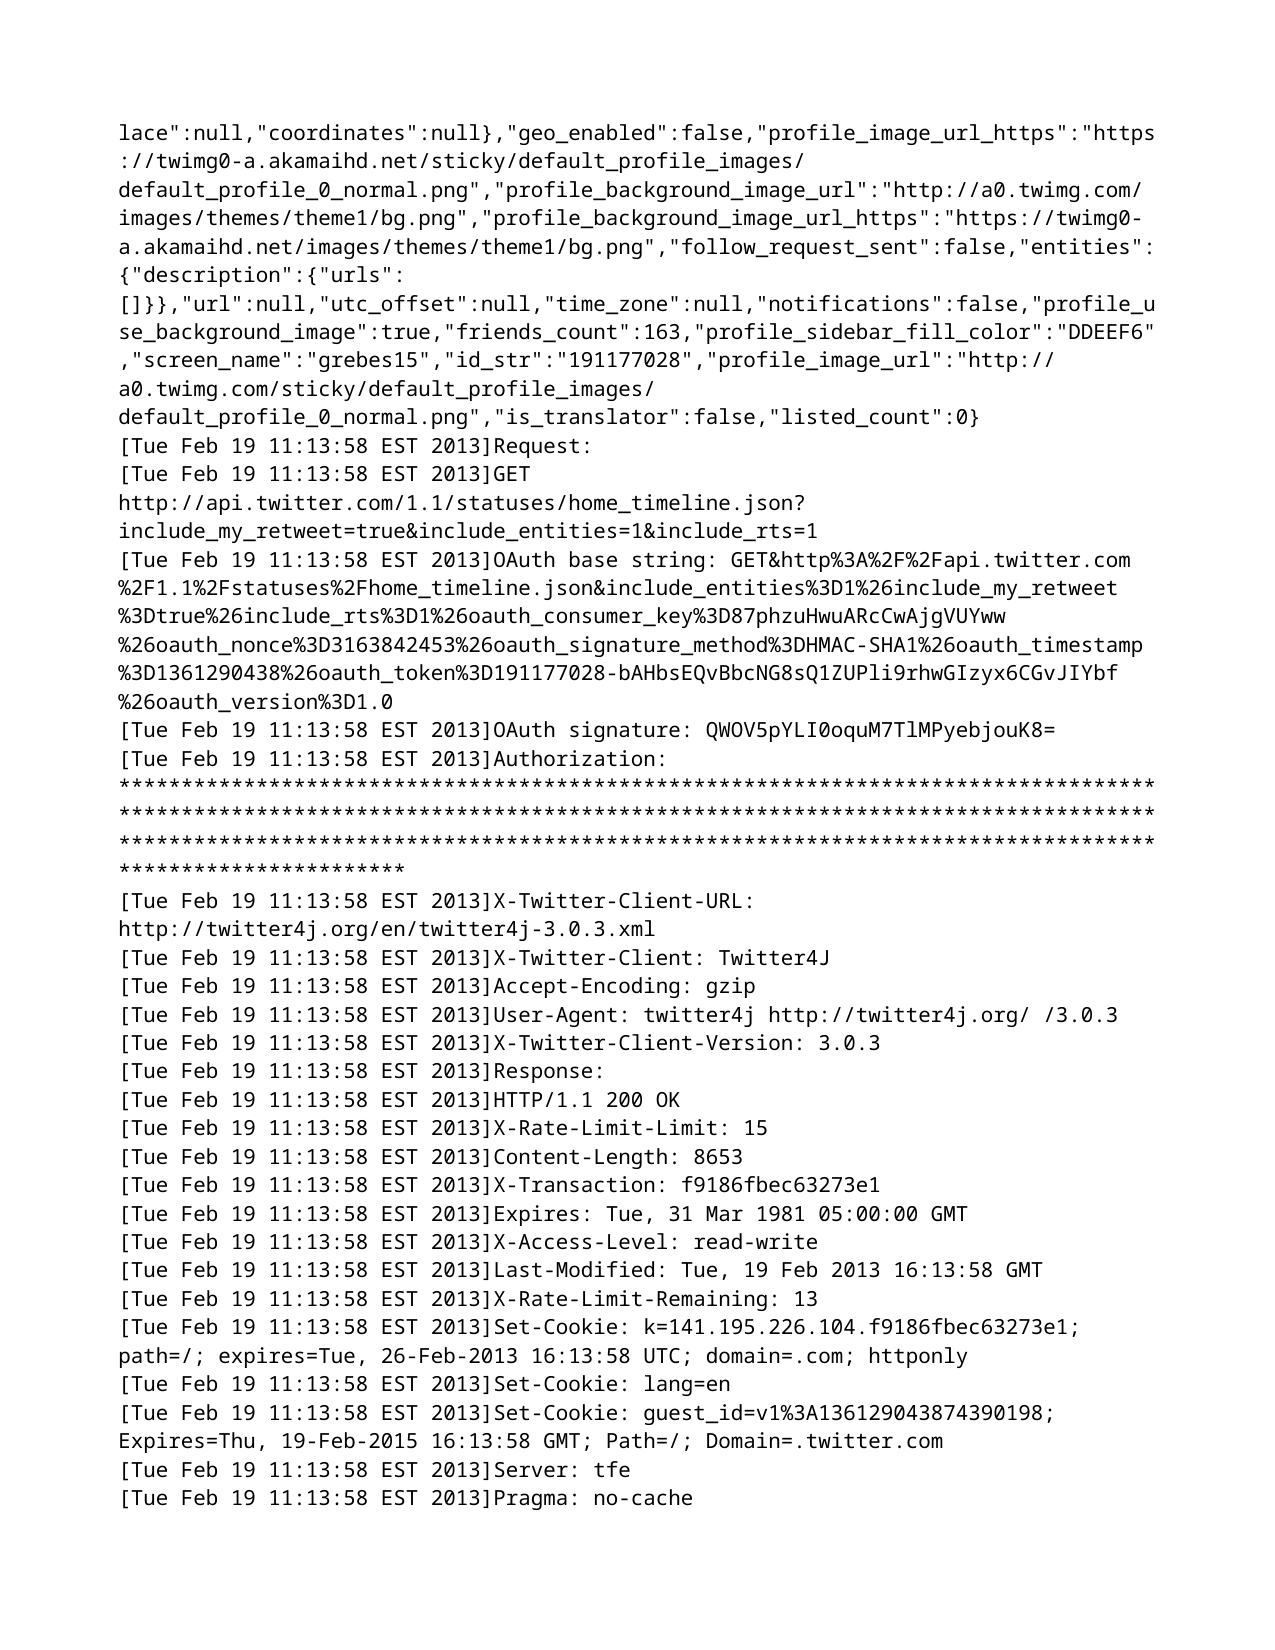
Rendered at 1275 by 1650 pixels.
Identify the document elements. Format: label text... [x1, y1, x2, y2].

text [Tue Feb 19 11:13:58 EST 2013]Server: tfe [118, 1455, 1157, 1483]
text [Tue Feb 19 11:13:58 EST 2013]X-Twitter-Client: Twitter4J [118, 943, 1157, 971]
text [Tue Feb 19 11:13:58 EST 2013]Authorization: ******************************************************************************************************************************************************************************************************************************************************************************** [118, 744, 1157, 886]
text [Tue Feb 19 11:13:58 EST 2013]Pragma: no-cache [118, 1483, 1157, 1512]
text [Tue Feb 19 11:13:58 EST 2013]Last-Modified: Tue, 19 Feb 2013 16:13:58 GMT [118, 1256, 1157, 1284]
text [Tue Feb 19 11:13:58 EST 2013]Response: [118, 1057, 1157, 1085]
text [Tue Feb 19 11:13:58 EST 2013]X-Rate-Limit-Limit: 15 [118, 1113, 1157, 1142]
text [Tue Feb 19 11:13:58 EST 2013]OAuth base string: GET&http%3A%2F%2Fapi.twitter.com%2F1.1%2Fstatuses%2Fhome_timeline.json&include_entities%3D1%26include_my_retweet%3Dtrue%26include_rts%3D1%26oauth_consumer_key%3D87phzuHwuARcCwAjgVUYww%26oauth_nonce%3D3163842453%26oauth_signature_method%3DHMAC-SHA1%26oauth_timestamp%3D1361290438%26oauth_token%3D191177028-bAHbsEQvBbcNG8sQ1ZUPli9rhwGIzyx6CGvJIYbf%26oauth_version%3D1.0 [118, 545, 1157, 715]
text [Tue Feb 19 11:13:58 EST 2013]Set-Cookie: k=141.195.226.104.f9186fbec63273e1; path=/; expires=Tue, 26-Feb-2013 16:13:58 UTC; domain=.com; httponly [118, 1312, 1157, 1369]
text [Tue Feb 19 11:13:58 EST 2013]OAuth signature: QWOV5pYLI0oquM7TlMPyebjouK8= [118, 715, 1157, 744]
text [Tue Feb 19 11:13:58 EST 2013]Set-Cookie: guest_id=v1%3A136129043874390198; Expires=Thu, 19-Feb-2015 16:13:58 GMT; Path=/; Domain=.twitter.com [118, 1398, 1157, 1455]
text [Tue Feb 19 11:13:58 EST 2013]User-Agent: twitter4j http://twitter4j.org/ /3.0.3 [118, 1000, 1157, 1028]
text [Tue Feb 19 11:13:58 EST 2013]Content-Length: 8653 [118, 1142, 1157, 1170]
text [Tue Feb 19 11:13:58 EST 2013]Accept-Encoding: gzip [118, 971, 1157, 1000]
text [Tue Feb 19 11:13:58 EST 2013]X-Twitter-Client-Version: 3.0.3 [118, 1028, 1157, 1057]
text lace":null,"coordinates":null},"geo_enabled":false,"profile_image_url_https":"https://twimg0-a.akamaihd.net/sticky/default_profile_images/default_profile_0_normal.png","profile_background_image_url":"http://a0.twimg.com/images/themes/theme1/bg.png","profile_background_image_url_https":"https://twimg0-a.akamaihd.net/images/themes/theme1/bg.png","follow_request_sent":false,"entities":{"description":{"urls":[]}},"url":null,"utc_offset":null,"time_zone":null,"notifications":false,"profile_use_background_image":true,"friends_count":163,"profile_sidebar_fill_color":"DDEEF6","screen_name":"grebes15","id_str":"191177028","profile_image_url":"http://a0.twimg.com/sticky/default_profile_images/default_profile_0_normal.png","is_translator":false,"listed_count":0} [118, 118, 1157, 431]
text [Tue Feb 19 11:13:58 EST 2013]Set-Cookie: lang=en [118, 1369, 1157, 1398]
text [Tue Feb 19 11:13:58 EST 2013]Request: [118, 431, 1157, 459]
text [Tue Feb 19 11:13:58 EST 2013]X-Transaction: f9186fbec63273e1 [118, 1170, 1157, 1199]
text [Tue Feb 19 11:13:58 EST 2013]X-Twitter-Client-URL: http://twitter4j.org/en/twitter4j-3.0.3.xml [118, 886, 1157, 943]
text [Tue Feb 19 11:13:58 EST 2013]GET http://api.twitter.com/1.1/statuses/home_timeline.json?include_my_retweet=true&include_entities=1&include_rts=1 [118, 459, 1157, 545]
text [Tue Feb 19 11:13:58 EST 2013]Expires: Tue, 31 Mar 1981 05:00:00 GMT [118, 1199, 1157, 1227]
text [Tue Feb 19 11:13:58 EST 2013]X-Rate-Limit-Remaining: 13 [118, 1284, 1157, 1312]
text [Tue Feb 19 11:13:58 EST 2013]X-Access-Level: read-write [118, 1227, 1157, 1256]
text [Tue Feb 19 11:13:58 EST 2013]HTTP/1.1 200 OK [118, 1085, 1157, 1113]
